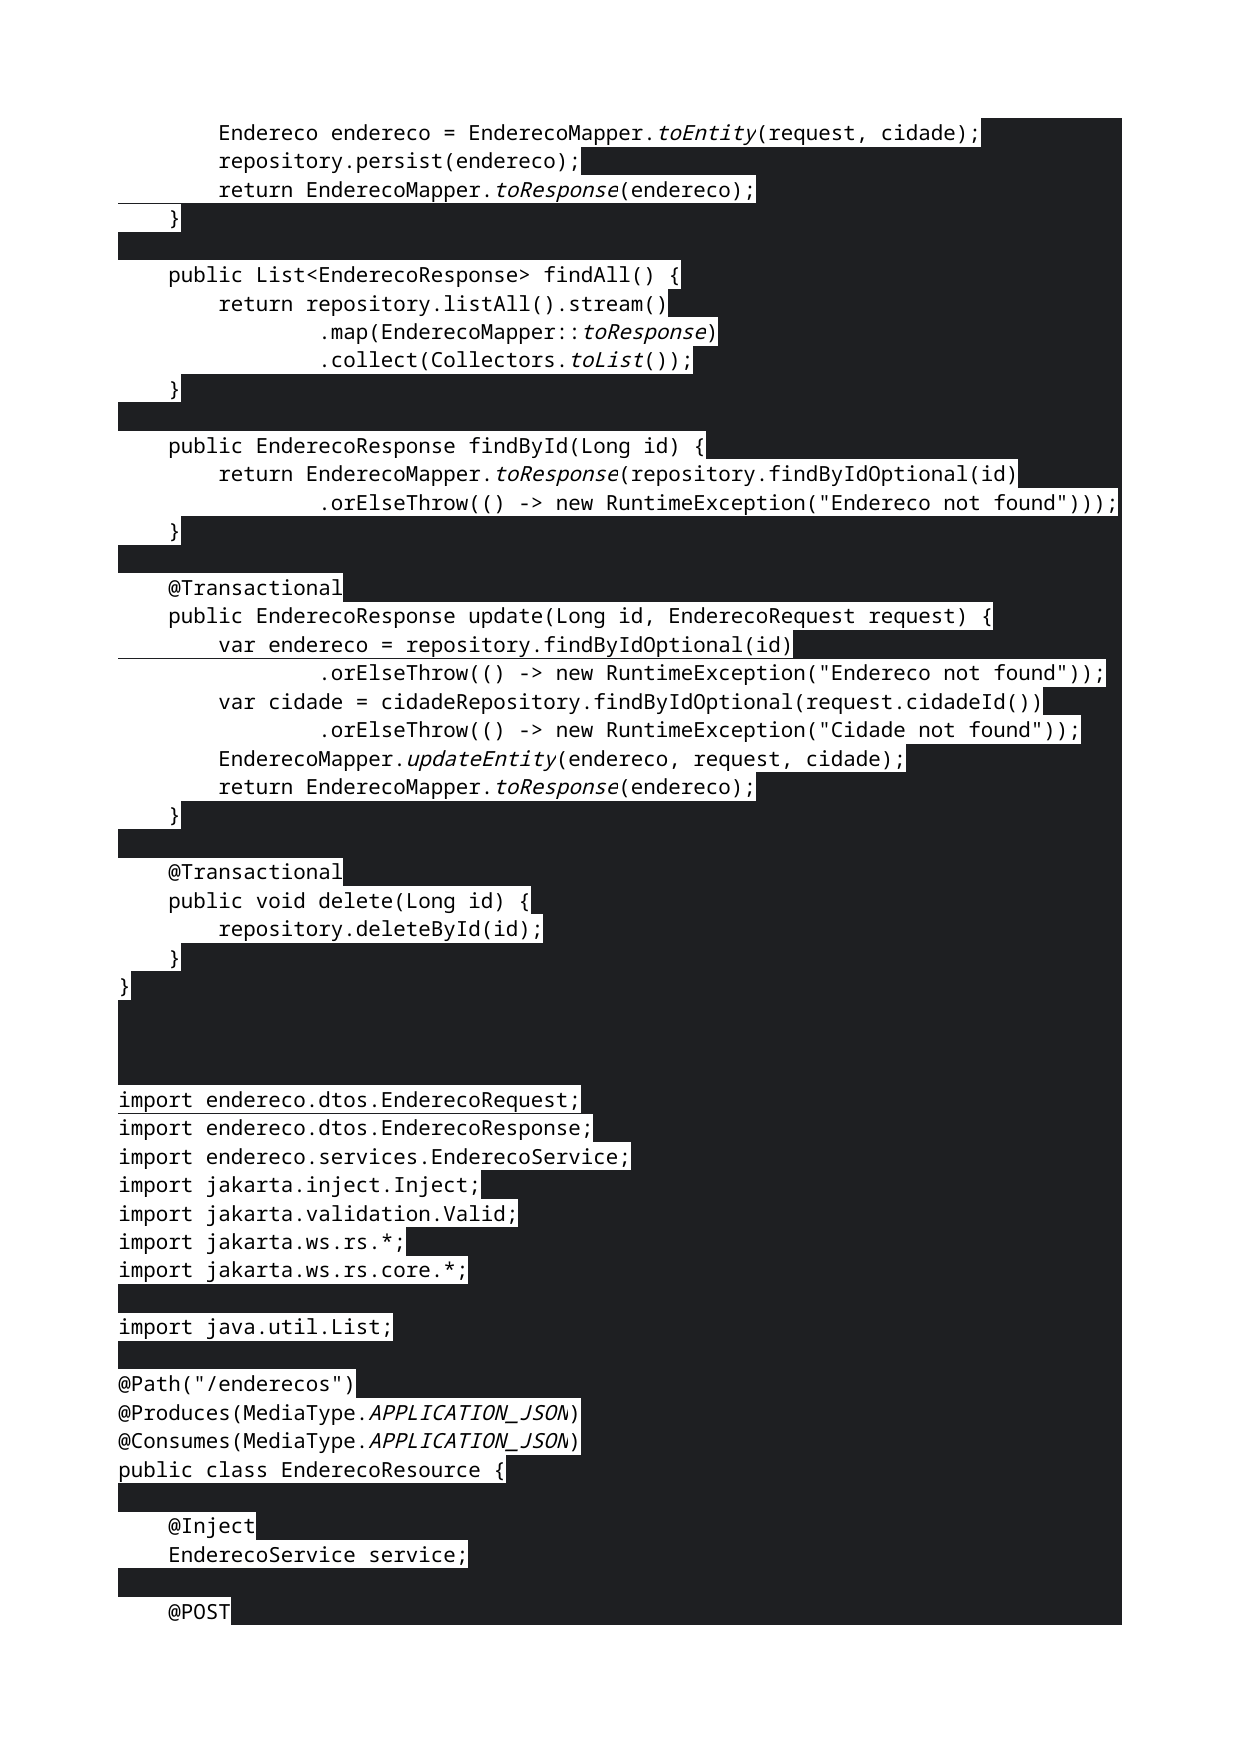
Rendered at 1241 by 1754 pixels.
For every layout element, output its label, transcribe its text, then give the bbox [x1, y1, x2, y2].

text Endereco endereco = EnderecoMapper.toEntity(request, cidade); repository.persist(endereco); return EnderecoMapper.toResponse(endereco); } public List<EnderecoResponse> findAll() { return repository.listAll().stream() .map(EnderecoMapper::toResponse) .collect(Collectors.toList()); } public EnderecoResponse findById(Long id) { return EnderecoMapper.toResponse(repository.findByIdOptional(id) .orElseThrow(() -> new RuntimeException("Endereco not found"))); } @Transactional public EnderecoResponse update(Long id, EnderecoRequest request) { var endereco = repository.findByIdOptional(id) .orElseThrow(() -> new RuntimeException("Endereco not found")); var cidade = cidadeRepository.findByIdOptional(request.cidadeId()) .orElseThrow(() -> new RuntimeException("Cidade not found")); EnderecoMapper.updateEntity(endereco, request, cidade); return EnderecoMapper.toResponse(endereco); } @Transactional public void delete(Long id) { repository.deleteById(id); } } [118, 118, 1122, 1057]
text import endereco.dtos.EnderecoRequest; import endereco.dtos.EnderecoResponse; import endereco.services.EnderecoService; import jakarta.inject.Inject; import jakarta.validation.Valid; import jakarta.ws.rs.*; import jakarta.ws.rs.core.*; import java.util.List; @Path("/enderecos") @Produces(MediaType.APPLICATION_JSON) @Consumes(MediaType.APPLICATION_JSON) public class EnderecoResource { @Inject EnderecoService service; @POST [118, 1057, 1122, 1625]
